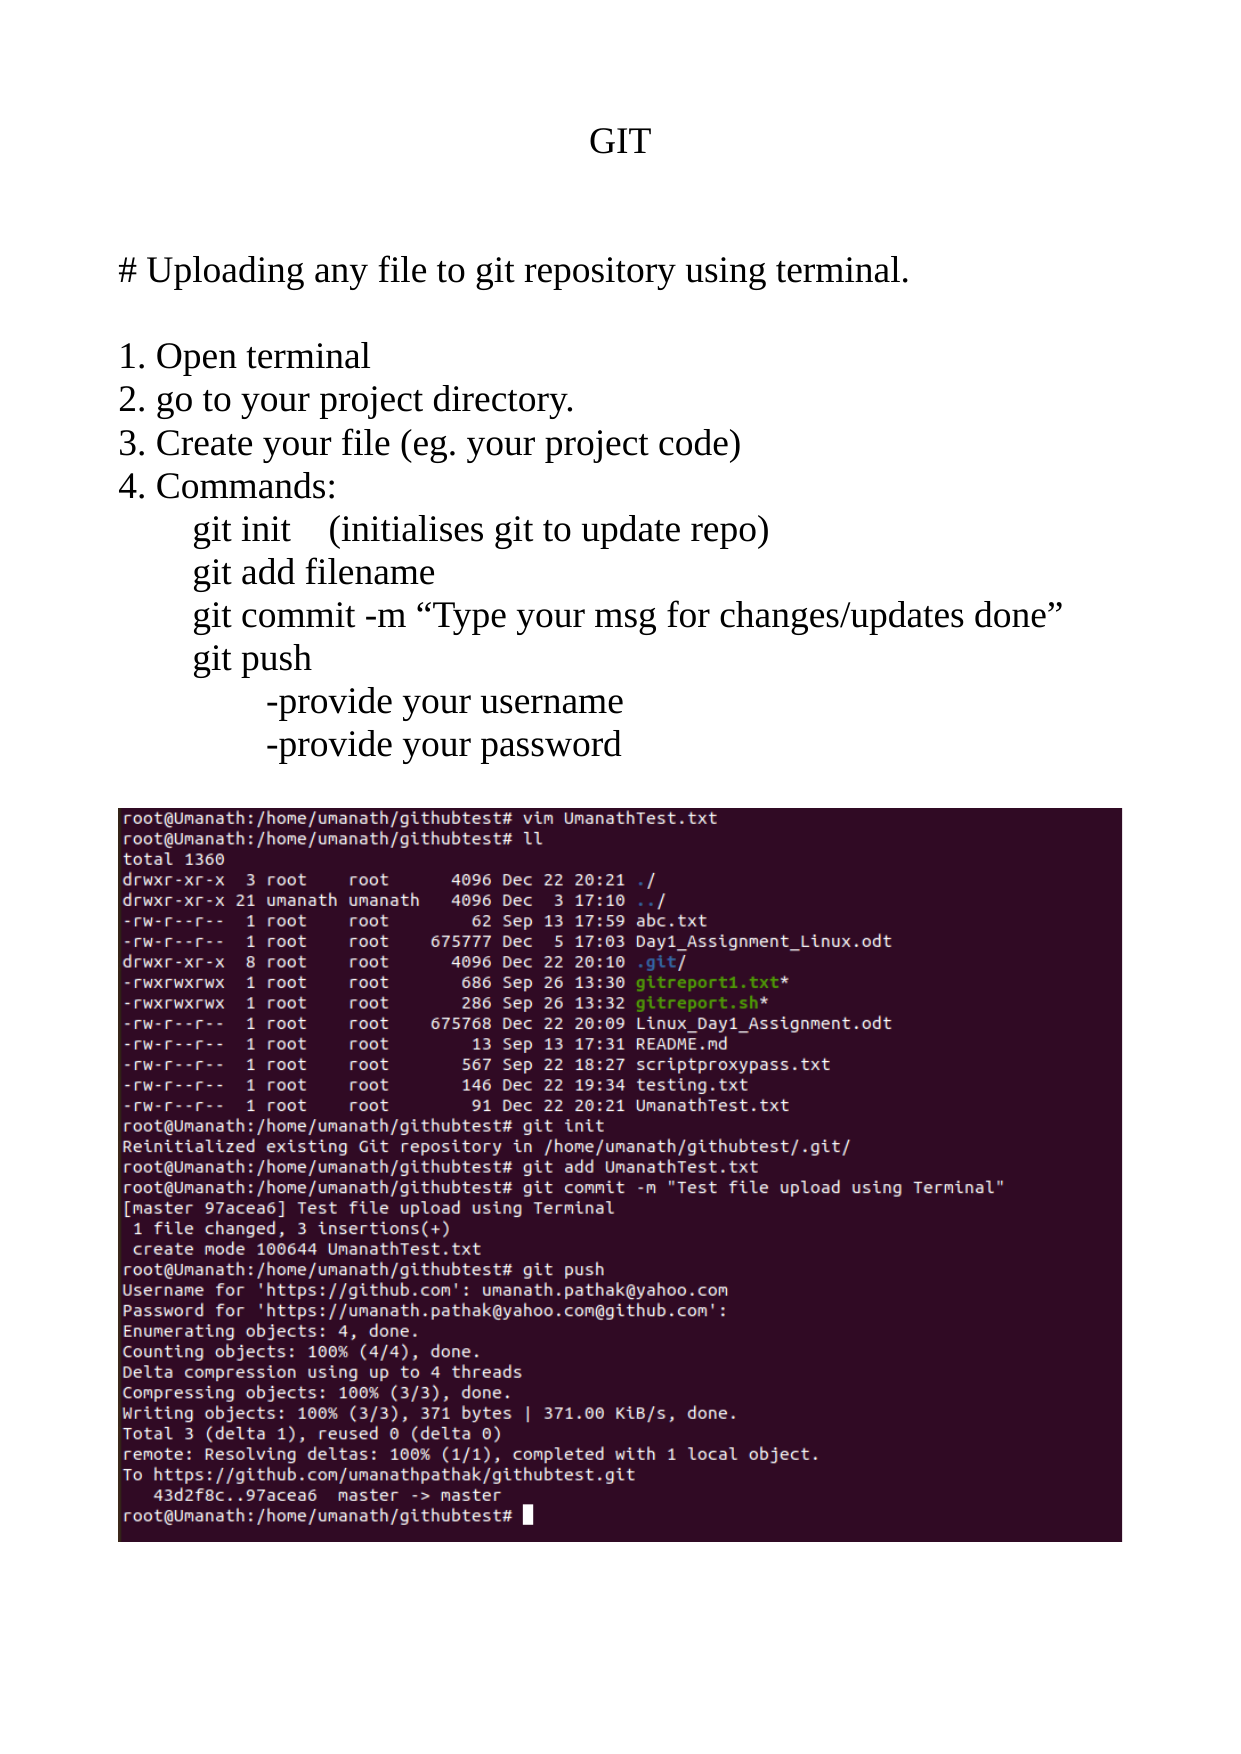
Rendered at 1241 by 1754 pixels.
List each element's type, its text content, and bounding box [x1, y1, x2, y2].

text 1. Open terminal [118, 334, 1122, 377]
text -provide your username [118, 679, 1122, 722]
text 3. Create your file (eg. your project code) [118, 420, 1122, 463]
picture [118, 808, 1123, 1542]
text git add filename [118, 549, 1122, 592]
text # Uploading any file to git repository using terminal. [118, 247, 1122, 291]
text git init (initialises git to update repo) [118, 506, 1122, 549]
text GIT [118, 118, 1122, 161]
text git commit -m “Type your msg for changes/updates done” [118, 592, 1122, 636]
text git push [118, 636, 1122, 679]
text -provide your password [118, 722, 1122, 765]
text 4. Commands: [118, 463, 1122, 506]
text 2. go to your project directory. [118, 377, 1122, 420]
